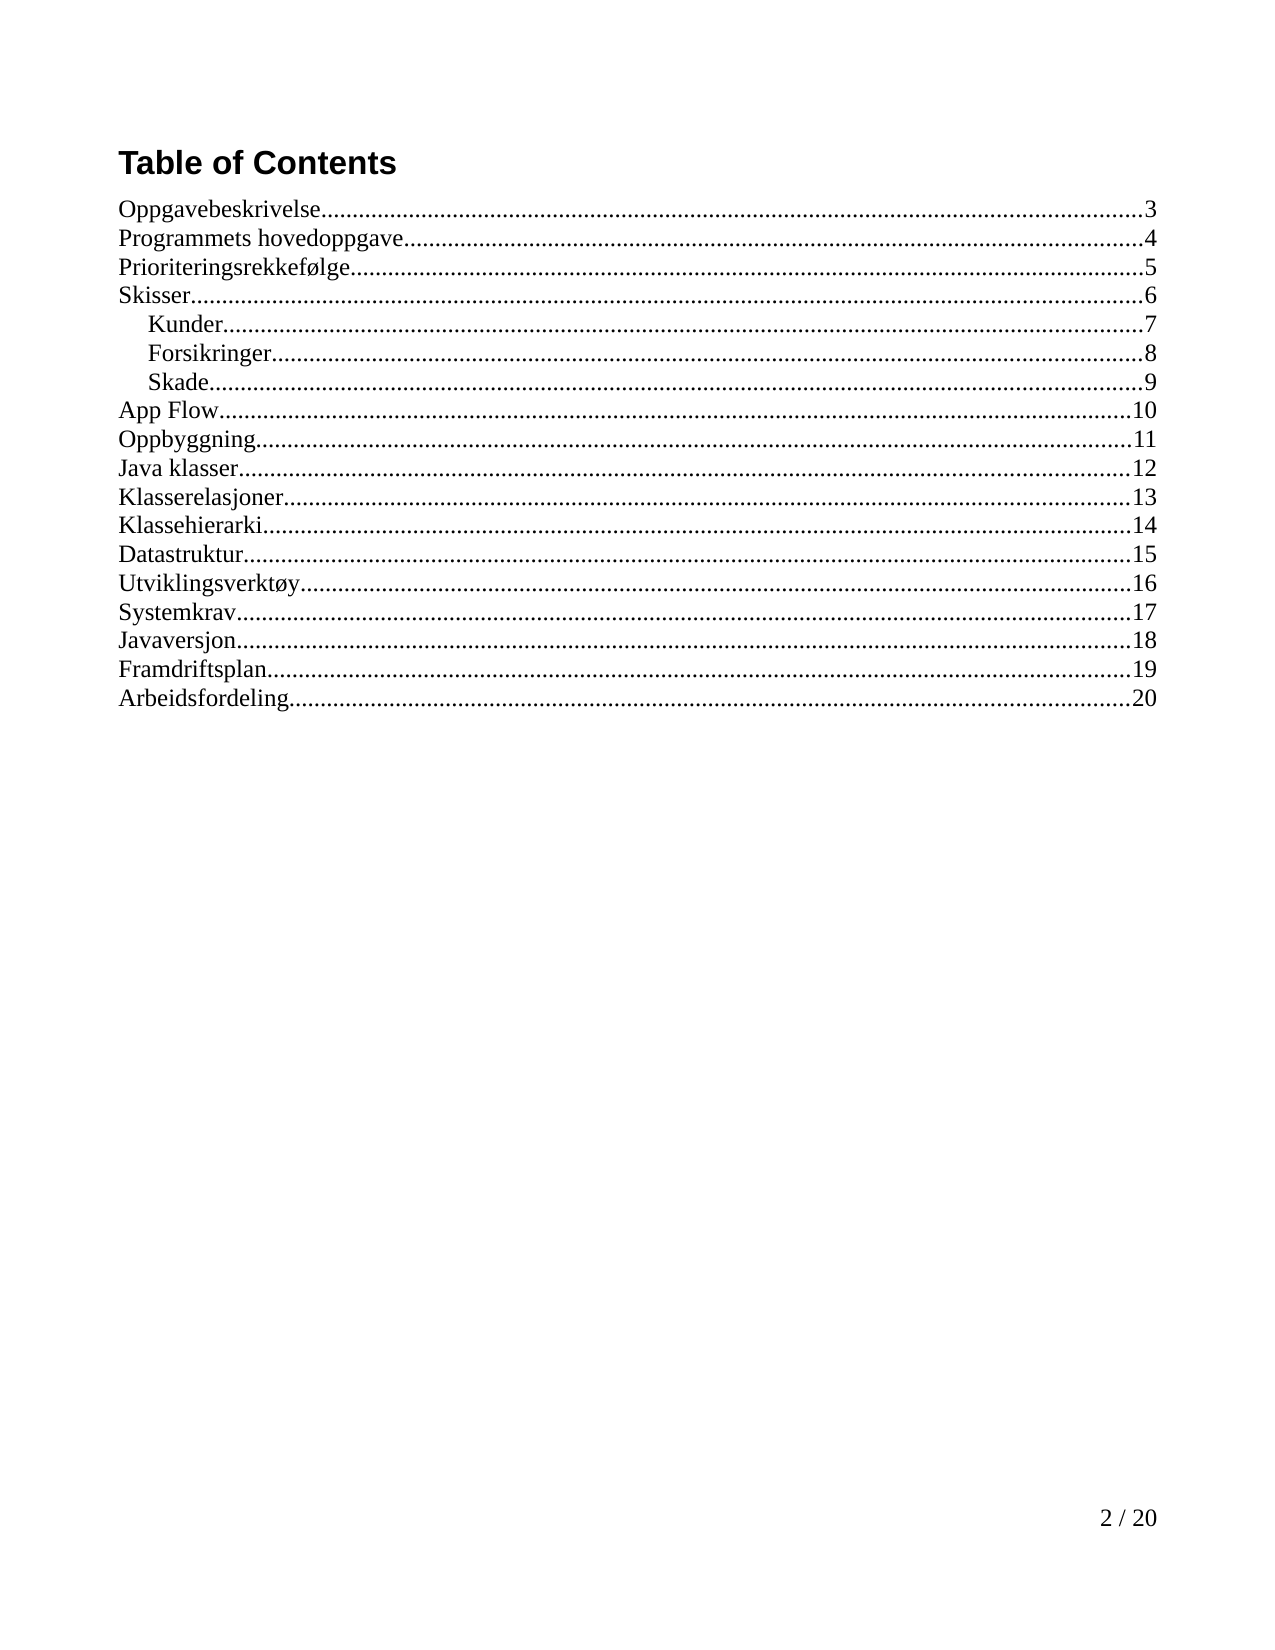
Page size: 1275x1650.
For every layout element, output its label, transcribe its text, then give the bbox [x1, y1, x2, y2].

text Skisser 6 [118, 280, 1157, 309]
text Java klasser 12 [118, 453, 1157, 482]
text Programmets hovedoppgave 4 [118, 223, 1157, 252]
text Kunder 7 [148, 309, 1157, 338]
text Arbeidsfordeling 20 [118, 683, 1157, 712]
subtitle Table of Contents [118, 143, 1157, 182]
text Oppbyggning 11 [118, 424, 1157, 453]
text Framdriftsplan 19 [118, 654, 1157, 683]
text Prioriteringsrekkefølge 5 [118, 252, 1157, 280]
text Forsikringer 8 [148, 338, 1157, 367]
text Systemkrav 17 [118, 597, 1157, 625]
text Oppgavebeskrivelse 3 [118, 194, 1157, 223]
text Klassehierarki 14 [118, 510, 1157, 539]
text Datastruktur 15 [118, 539, 1157, 568]
text App Flow 10 [118, 395, 1157, 424]
text Javaversjon 18 [118, 625, 1157, 654]
text Skade 9 [148, 367, 1157, 395]
text Klasserelasjoner 13 [118, 482, 1157, 510]
text Utviklingsverktøy 16 [118, 568, 1157, 597]
